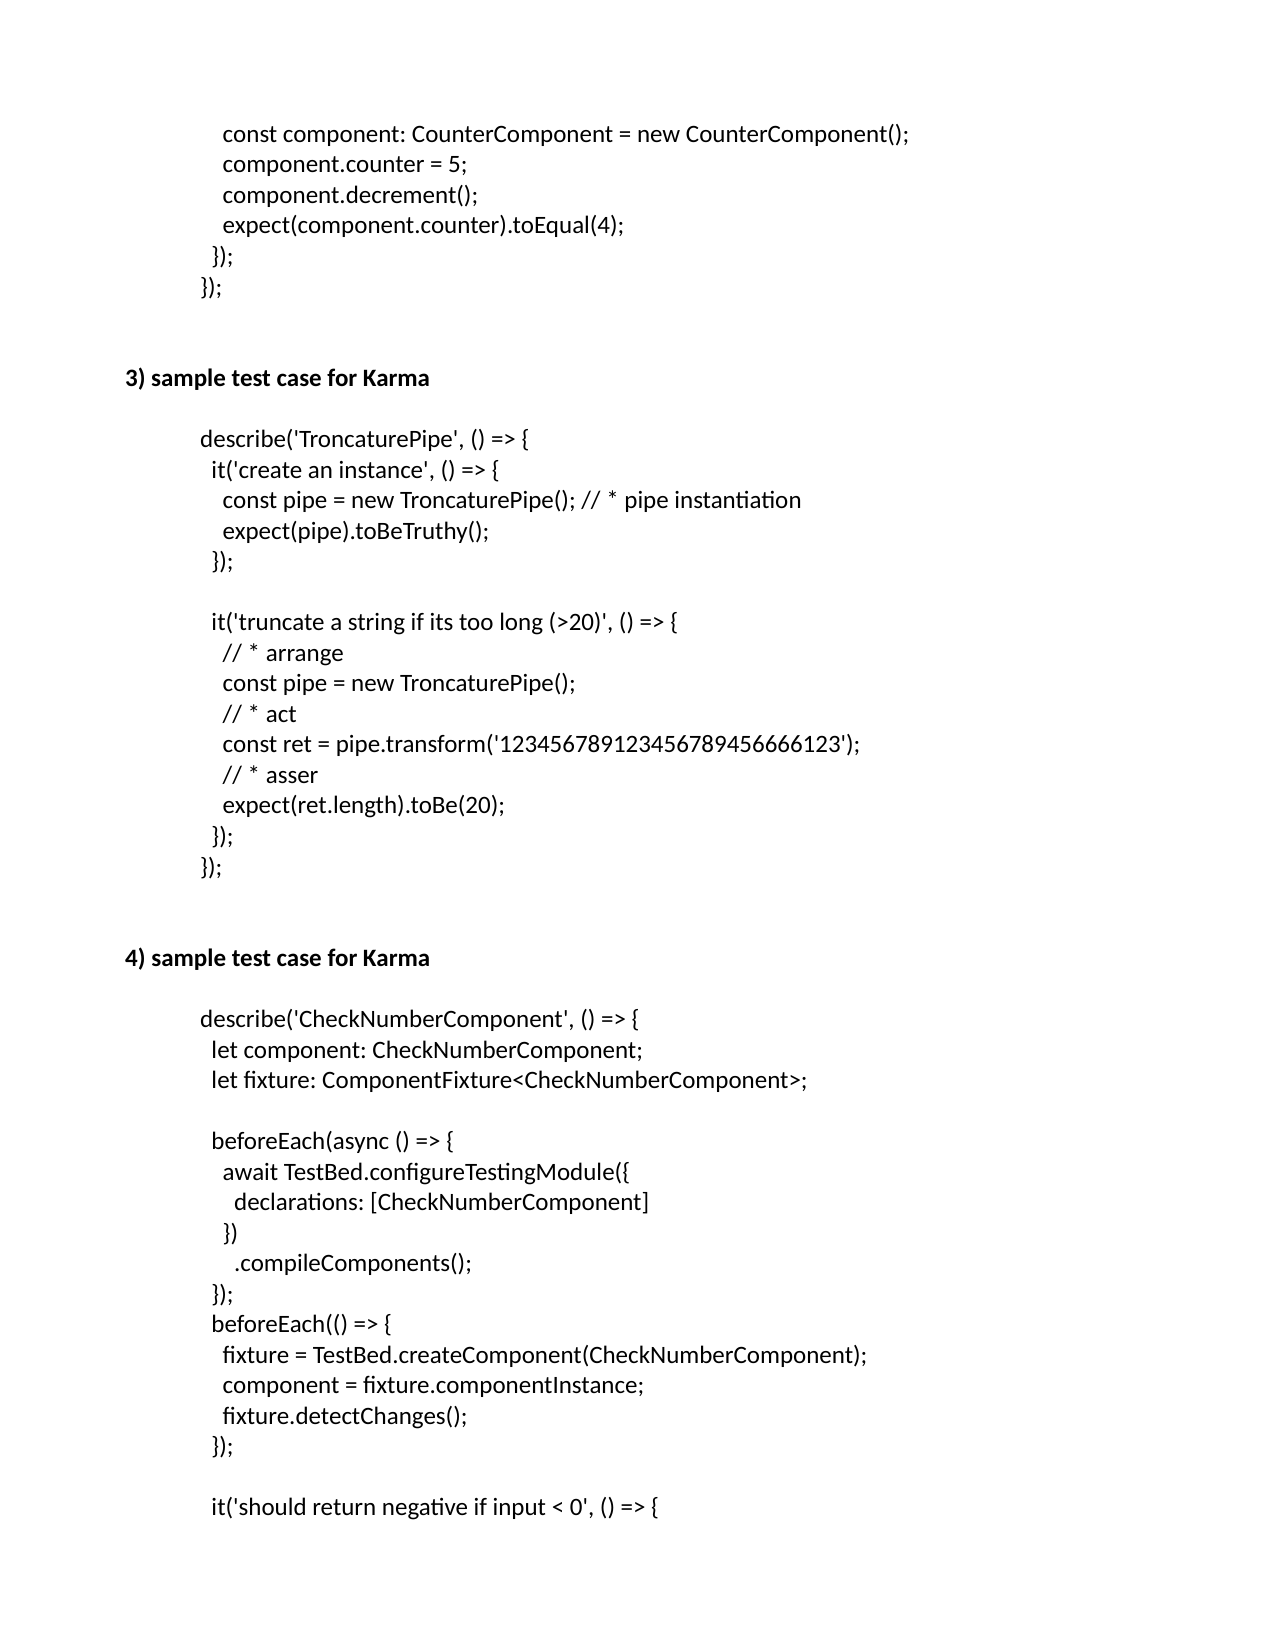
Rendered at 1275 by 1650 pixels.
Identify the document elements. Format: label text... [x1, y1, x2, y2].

text declarations: [CheckNumberComponent] [200, 1186, 1158, 1217]
text it('should return negative if input < 0', () => { [200, 1492, 1158, 1522]
text beforeEach(() => { [200, 1308, 1158, 1339]
text const pipe = new TroncaturePipe(); // * pipe instantiation [200, 484, 1158, 515]
text fixture = TestBed.createComponent(CheckNumberComponent); [200, 1339, 1158, 1369]
text }); [200, 1431, 1158, 1461]
text const component: CounterComponent = new CounterComponent(); [200, 118, 1158, 149]
text }); [200, 545, 1158, 576]
text 3) sample test case for Karma [125, 362, 1158, 393]
text }); [200, 1278, 1158, 1308]
text describe('TroncaturePipe', () => { [200, 423, 1158, 454]
text 4) sample test case for Karma [125, 942, 1158, 973]
text component.decrement(); [200, 179, 1158, 210]
text }) [200, 1217, 1158, 1247]
text // * act [200, 698, 1158, 728]
text const ret = pipe.transform('123456789123456789456666123'); [200, 728, 1158, 759]
text }); [200, 820, 1158, 851]
text await TestBed.configureTestingModule({ [200, 1156, 1158, 1186]
text it('truncate a string if its too long (>20)', () => { [200, 606, 1158, 637]
text const pipe = new TroncaturePipe(); [200, 667, 1158, 698]
text describe('CheckNumberComponent', () => { [200, 1003, 1158, 1034]
text expect(component.counter).toEqual(4); [200, 210, 1158, 240]
text it('create an instance', () => { [200, 454, 1158, 484]
text expect(ret.length).toBe(20); [200, 789, 1158, 820]
text beforeEach(async () => { [200, 1125, 1158, 1156]
text }); [200, 240, 1158, 271]
text let fixture: ComponentFixture<CheckNumberComponent>; [200, 1064, 1158, 1095]
text // * asser [200, 759, 1158, 789]
text expect(pipe).toBeTruthy(); [200, 515, 1158, 545]
text component.counter = 5; [200, 149, 1158, 179]
text }); [200, 271, 1158, 301]
text fixture.detectChanges(); [200, 1400, 1158, 1431]
text }); [200, 851, 1158, 881]
text let component: CheckNumberComponent; [200, 1034, 1158, 1064]
text .compileComponents(); [200, 1247, 1158, 1278]
text // * arrange [200, 637, 1158, 667]
text component = fixture.componentInstance; [200, 1369, 1158, 1400]
